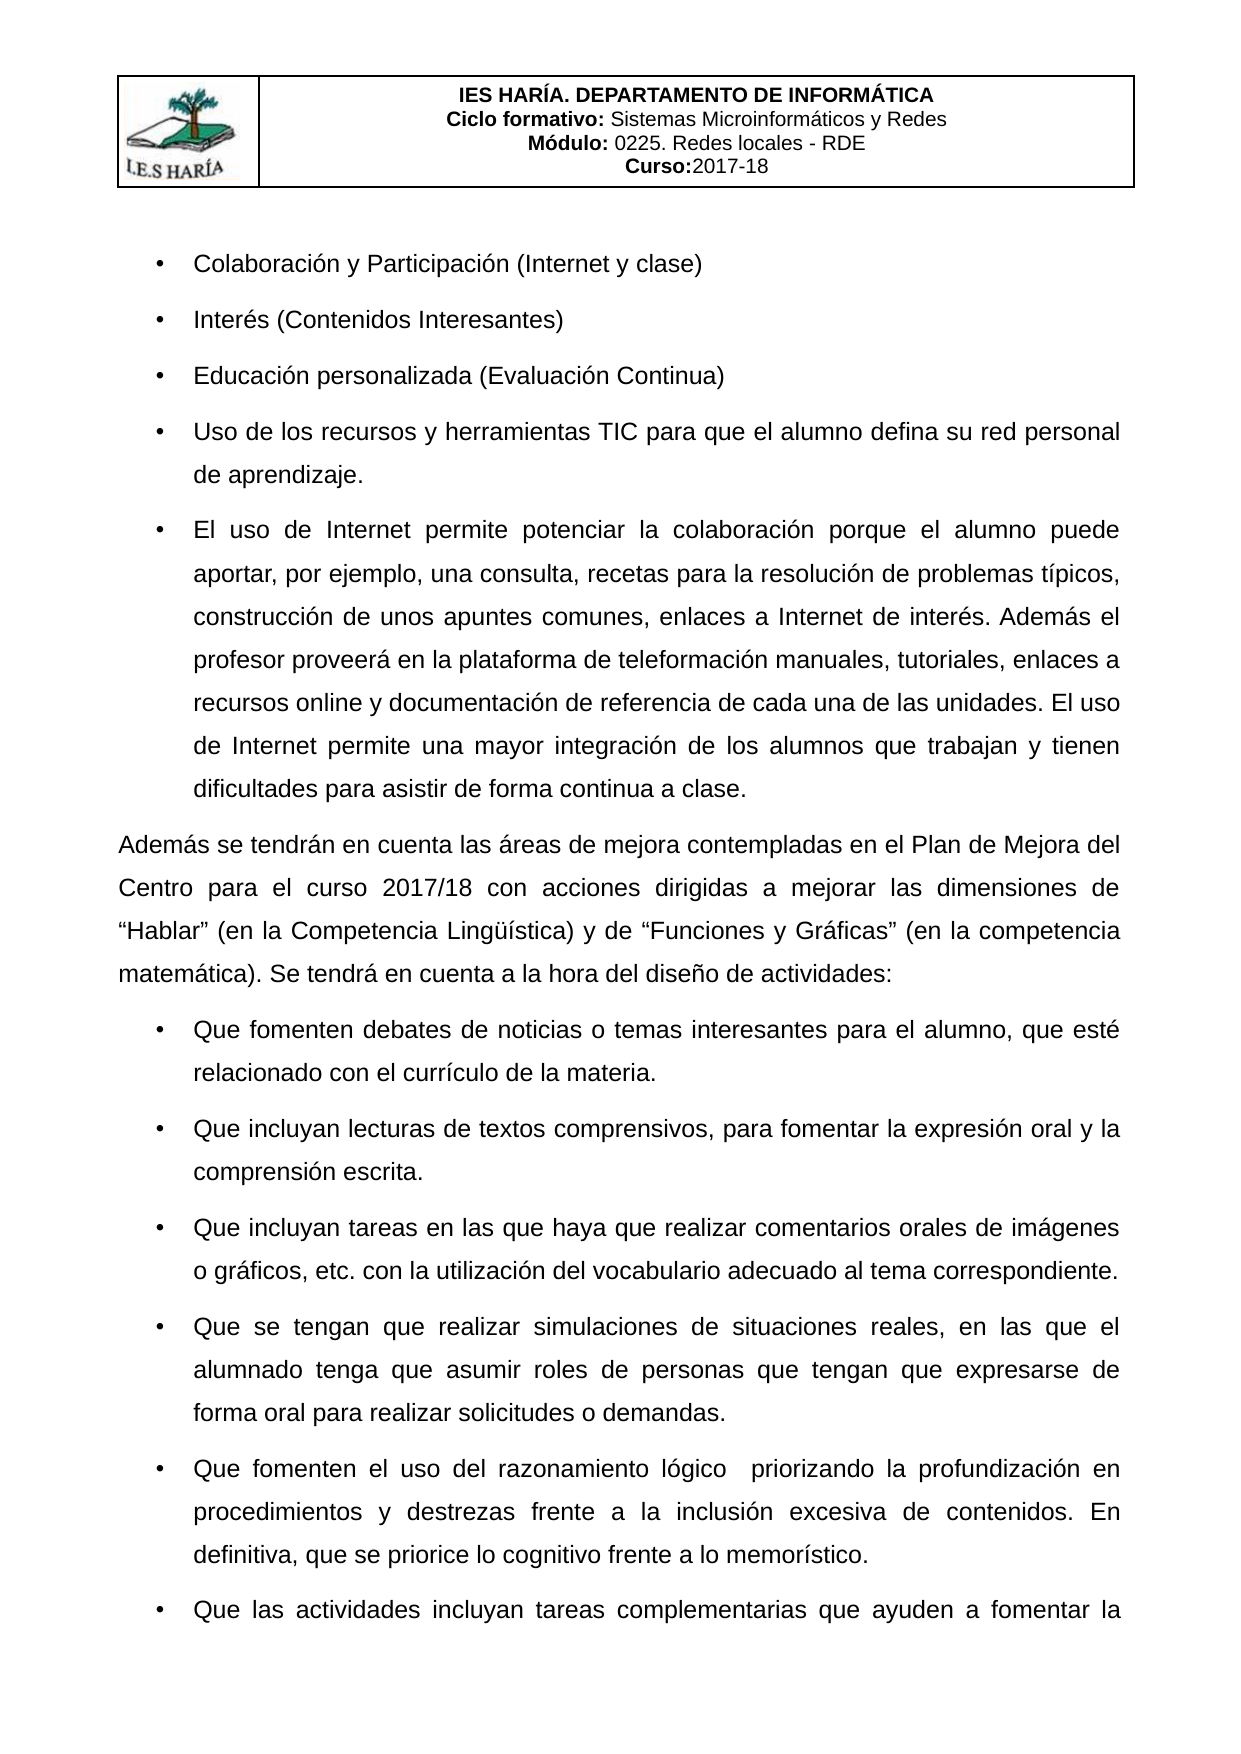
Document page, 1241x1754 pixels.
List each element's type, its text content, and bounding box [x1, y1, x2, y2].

list Educación personalizada (Evaluación Continua) [156, 361, 1122, 390]
list Colaboración y Participación (Internet y clase) [156, 249, 1122, 278]
list Que fomenten debates de noticias o temas interesantes para el alumno, que esté relacionado con el currículo de la materia. [156, 1015, 1122, 1087]
text Además se tendrán en cuenta las áreas de mejora contempladas en el Plan de Mejora del Centro para el curso 2017/18 con acciones dirigidas a mejorar las dimensiones de “Hablar” (en la Competencia Lingüística) y de “Funciones y Gráficas” (en la competencia matemática). Se tendrá en cuenta a la hora del diseño de actividades: [118, 830, 1122, 988]
list Que incluyan tareas en las que haya que realizar comentarios orales de imágenes o gráficos, etc. con la utilización del vocabulario adecuado al tema correspondiente. [156, 1213, 1122, 1285]
list El uso de Internet permite potenciar la colaboración porque el alumno puede aportar, por ejemplo, una consulta, recetas para la resolución de problemas típicos, construcción de unos apuntes comunes, enlaces a Internet de interés. Además el profesor proveerá en la plataforma de teleformación manuales, tutoriales, enlaces a recursos online y documentación de referencia de cada una de las unidades. El uso de Internet permite una mayor integración de los alumnos que trabajan y tienen dificultades para asistir de forma continua a clase. [156, 516, 1122, 803]
list Que incluyan lecturas de textos comprensivos, para fomentar la expresión oral y la comprensión escrita. [156, 1114, 1122, 1186]
list Uso de los recursos y herramientas TIC para que el alumno defina su red personal de aprendizaje. [156, 417, 1122, 489]
picture [123, 82, 241, 180]
list Que fomenten el uso del razonamiento lógico priorizando la profundización en procedimientos y destrezas frente a la inclusión excesiva de contenidos. En definitiva, que se priorice lo cognitivo frente a lo memorístico. [156, 1453, 1122, 1569]
list Interés (Contenidos Interesantes) [156, 305, 1122, 334]
list Que se tengan que realizar simulaciones de situaciones reales, en las que el alumnado tenga que asumir roles de personas que tengan que expresarse de forma oral para realizar solicitudes o demandas. [156, 1312, 1122, 1427]
list Que las actividades incluyan tareas complementarias que ayuden a fomentar la [156, 1596, 1122, 1624]
